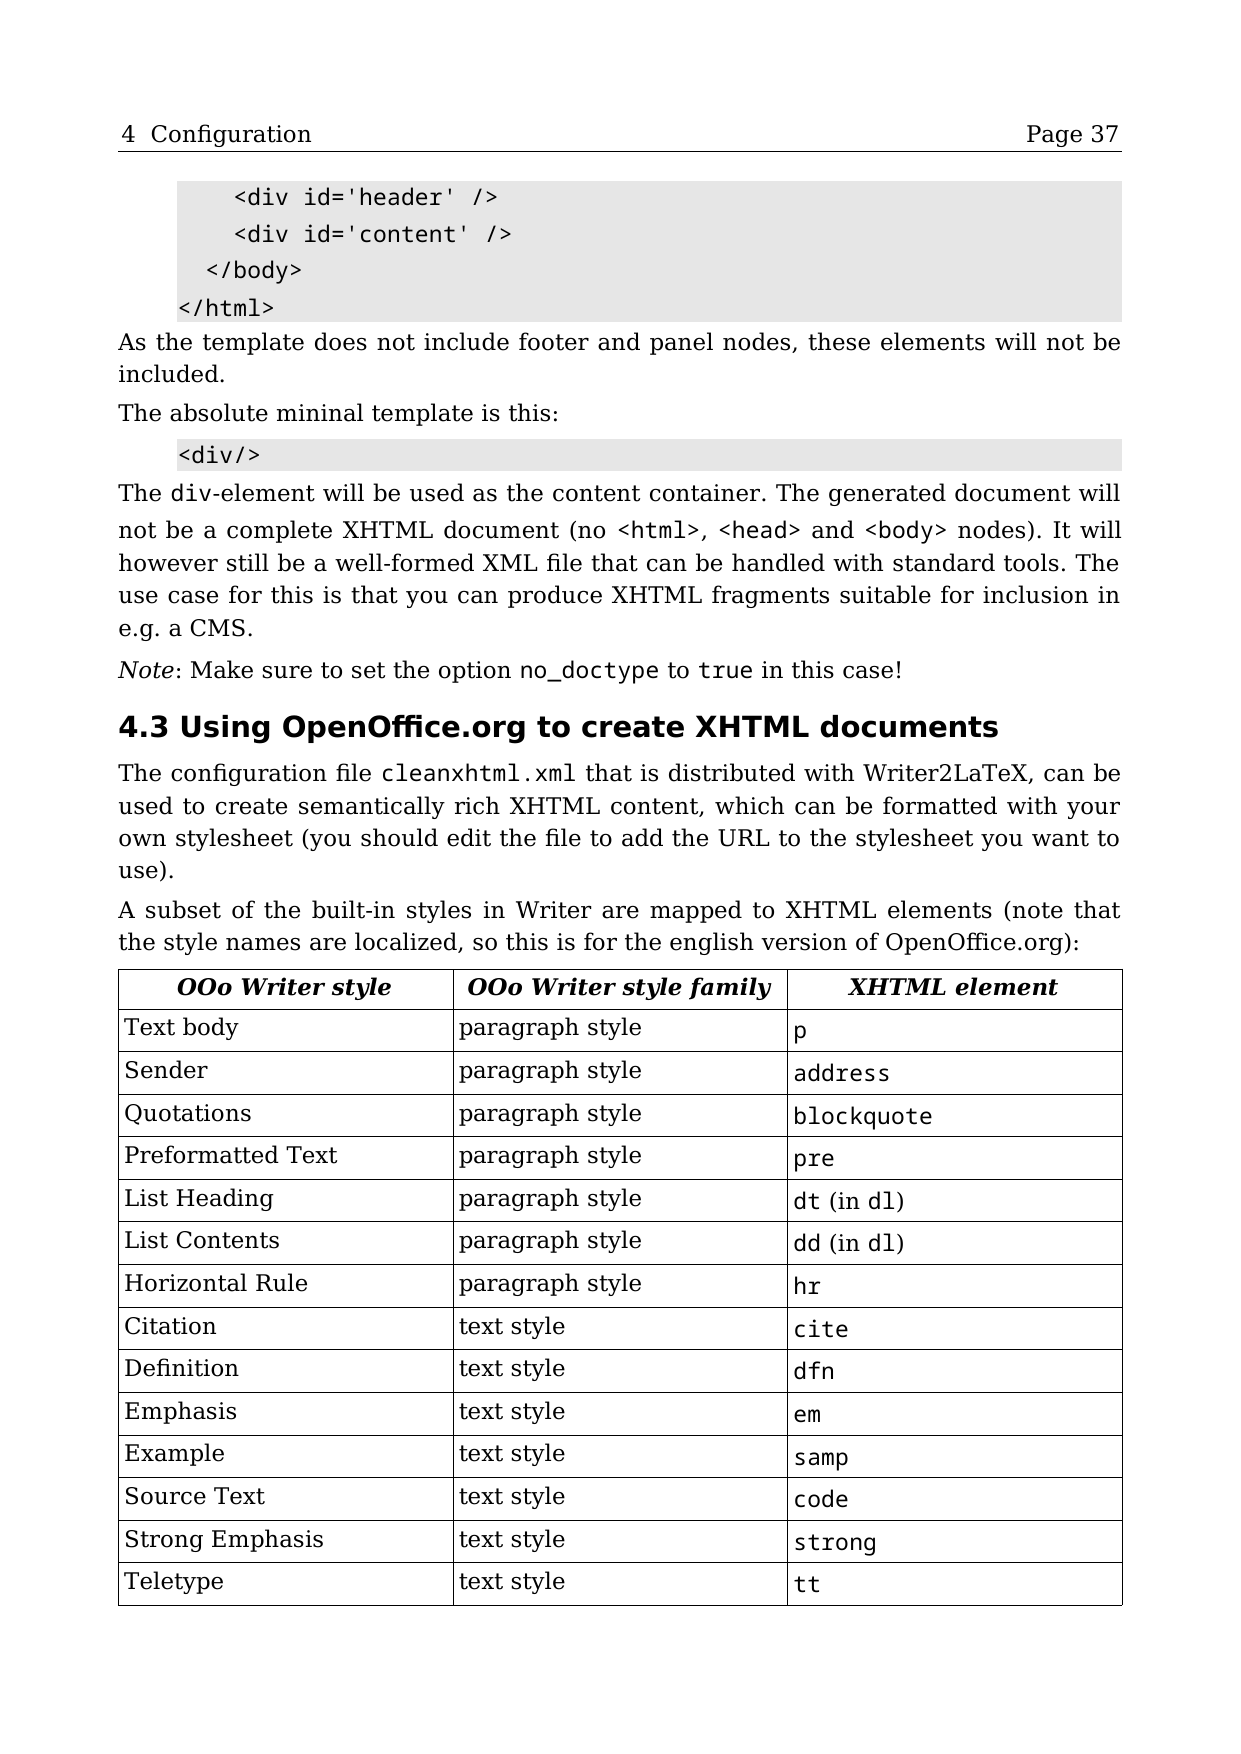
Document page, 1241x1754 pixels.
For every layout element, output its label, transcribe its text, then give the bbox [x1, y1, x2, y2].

table_cell dd (in dl) [788, 1222, 1122, 1264]
subtitle Using OpenOffice.org to create XHTML documents [118, 710, 1122, 744]
table_header XHTML element [788, 970, 1122, 1009]
table_cell paragraph style [454, 1265, 787, 1307]
text </html> [177, 291, 1122, 322]
table_cell Horizontal Rule [119, 1265, 453, 1307]
table_cell paragraph style [454, 1010, 787, 1051]
table_cell blockquote [788, 1095, 1122, 1136]
table_cell text style [454, 1308, 787, 1349]
table_cell paragraph style [454, 1180, 787, 1221]
table_cell Quotations [119, 1095, 453, 1136]
table_cell paragraph style [454, 1052, 787, 1094]
text <div id='content' /> [177, 217, 1122, 248]
table_cell Text body [119, 1010, 453, 1051]
text The absolute mininal template is this: [118, 400, 1122, 427]
table_header OOo Writer style family [454, 970, 787, 1009]
table_cell p [788, 1010, 1122, 1051]
table_cell em [788, 1393, 1122, 1435]
table_cell paragraph style [454, 1095, 787, 1136]
table_cell Strong Emphasis [119, 1521, 453, 1562]
table_header OOo Writer style [119, 970, 453, 1009]
text The configuration file cleanxhtml.xml that is distributed with Writer2LaTeX, can be used to create semantically rich XHTML content, which can be formatted with your own stylesheet (you should edit the file to add the URL to the stylesheet you want to use). [118, 756, 1122, 884]
text A subset of the built-in styles in Writer are mapped to XHTML elements (note that the style names are localized, so this is for the english version of OpenOffice.org): [118, 897, 1122, 956]
table_cell samp [788, 1436, 1122, 1477]
table_cell List Heading [119, 1180, 453, 1221]
table_cell cite [788, 1308, 1122, 1349]
table_cell text style [454, 1393, 787, 1435]
table_cell Sender [119, 1052, 453, 1094]
table_cell strong [788, 1521, 1122, 1562]
table_cell List Contents [119, 1222, 453, 1264]
table_cell pre [788, 1137, 1122, 1179]
table_cell dfn [788, 1350, 1122, 1392]
table_cell Preformatted Text [119, 1137, 453, 1179]
table_cell text style [454, 1521, 787, 1562]
table_cell text style [454, 1478, 787, 1520]
text Note: Make sure to set the option no_doctype to true in this case! [118, 654, 1122, 685]
table_cell Emphasis [119, 1393, 453, 1435]
table_cell hr [788, 1265, 1122, 1307]
table_cell Definition [119, 1350, 453, 1392]
table_cell tt [788, 1563, 1122, 1605]
text <div/> [177, 439, 1122, 471]
table_cell Teletype [119, 1563, 453, 1605]
table_cell address [788, 1052, 1122, 1094]
table_cell text style [454, 1350, 787, 1392]
table_cell paragraph style [454, 1222, 787, 1264]
text The div-element will be used as the content container. The generated document will not be a complete XHTML document (no <html>, <head> and <body> nodes). It will however still be a well-formed XML file that can be handled with standard tools. The use case for this is that you can produce XHTML fragments suitable for inclusion in e.g. a CMS. [118, 476, 1122, 642]
table_cell code [788, 1478, 1122, 1520]
table_cell Example [119, 1436, 453, 1477]
table_cell text style [454, 1563, 787, 1605]
text </body> [177, 254, 1122, 286]
text As the template does not include footer and panel nodes, these elements will not be included. [118, 328, 1122, 388]
text <div id='header' /> [177, 181, 1122, 212]
table_cell Source Text [119, 1478, 453, 1520]
table_cell paragraph style [454, 1137, 787, 1179]
table_cell Citation [119, 1308, 453, 1349]
table_cell dt (in dl) [788, 1180, 1122, 1221]
table_cell text style [454, 1436, 787, 1477]
